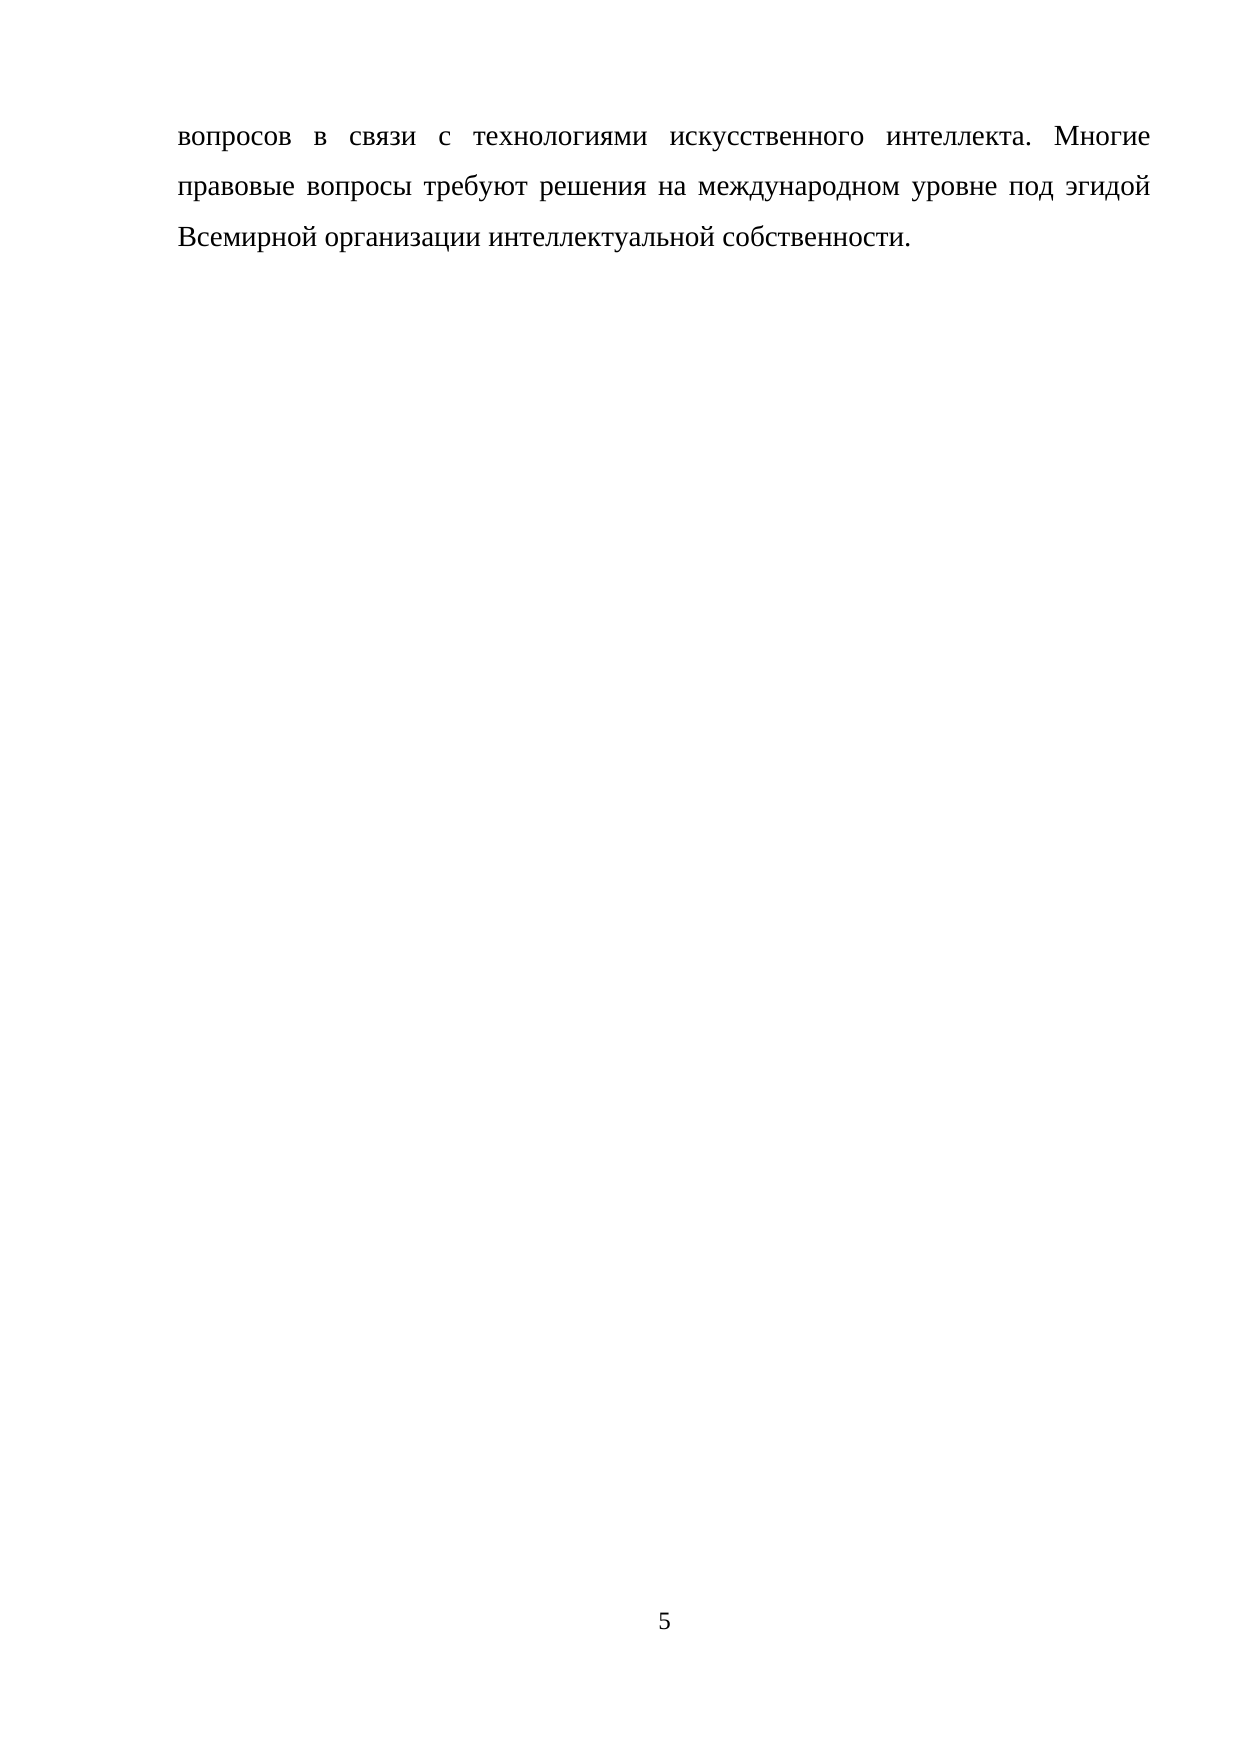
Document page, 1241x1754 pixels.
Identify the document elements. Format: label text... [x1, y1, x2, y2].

text вопросов в связи с технологиями искусственного интеллекта. Многие правовые вопросы требуют решения на международном уровне под эгидой Всемирной организации интеллектуальной собственности. [177, 118, 1152, 252]
